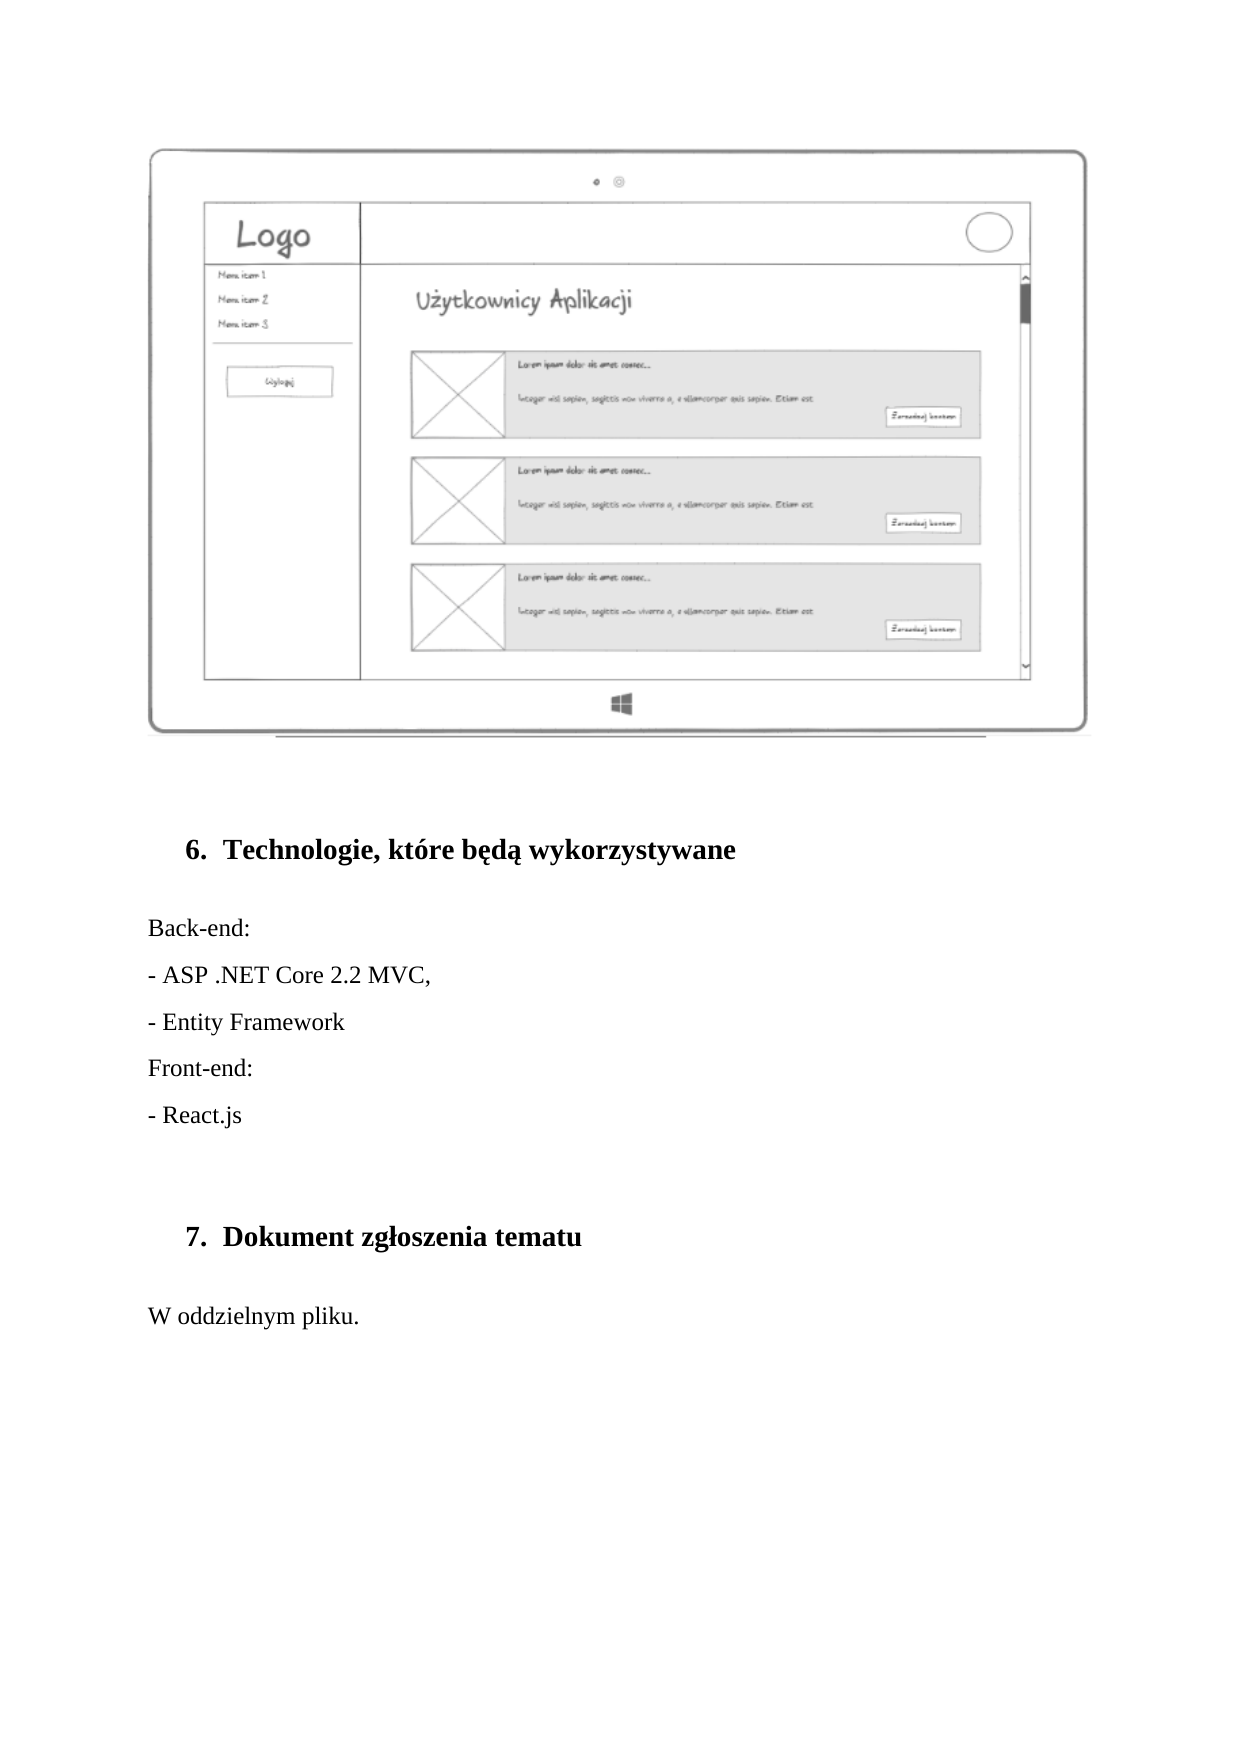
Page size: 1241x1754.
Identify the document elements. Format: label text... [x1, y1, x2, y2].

text - React.js [148, 1100, 1093, 1129]
text - Entity Framework [148, 1007, 1093, 1036]
text W oddzielnym pliku. [148, 1301, 1093, 1329]
text - ASP .NET Core 2.2 MVC, [148, 960, 1093, 989]
list Dokument zgłoszenia tematu [185, 1219, 1093, 1252]
list Technologie, które będą wykorzystywane [185, 832, 1093, 866]
text Back-end: [148, 913, 1093, 942]
text Front-end: [148, 1053, 1093, 1082]
